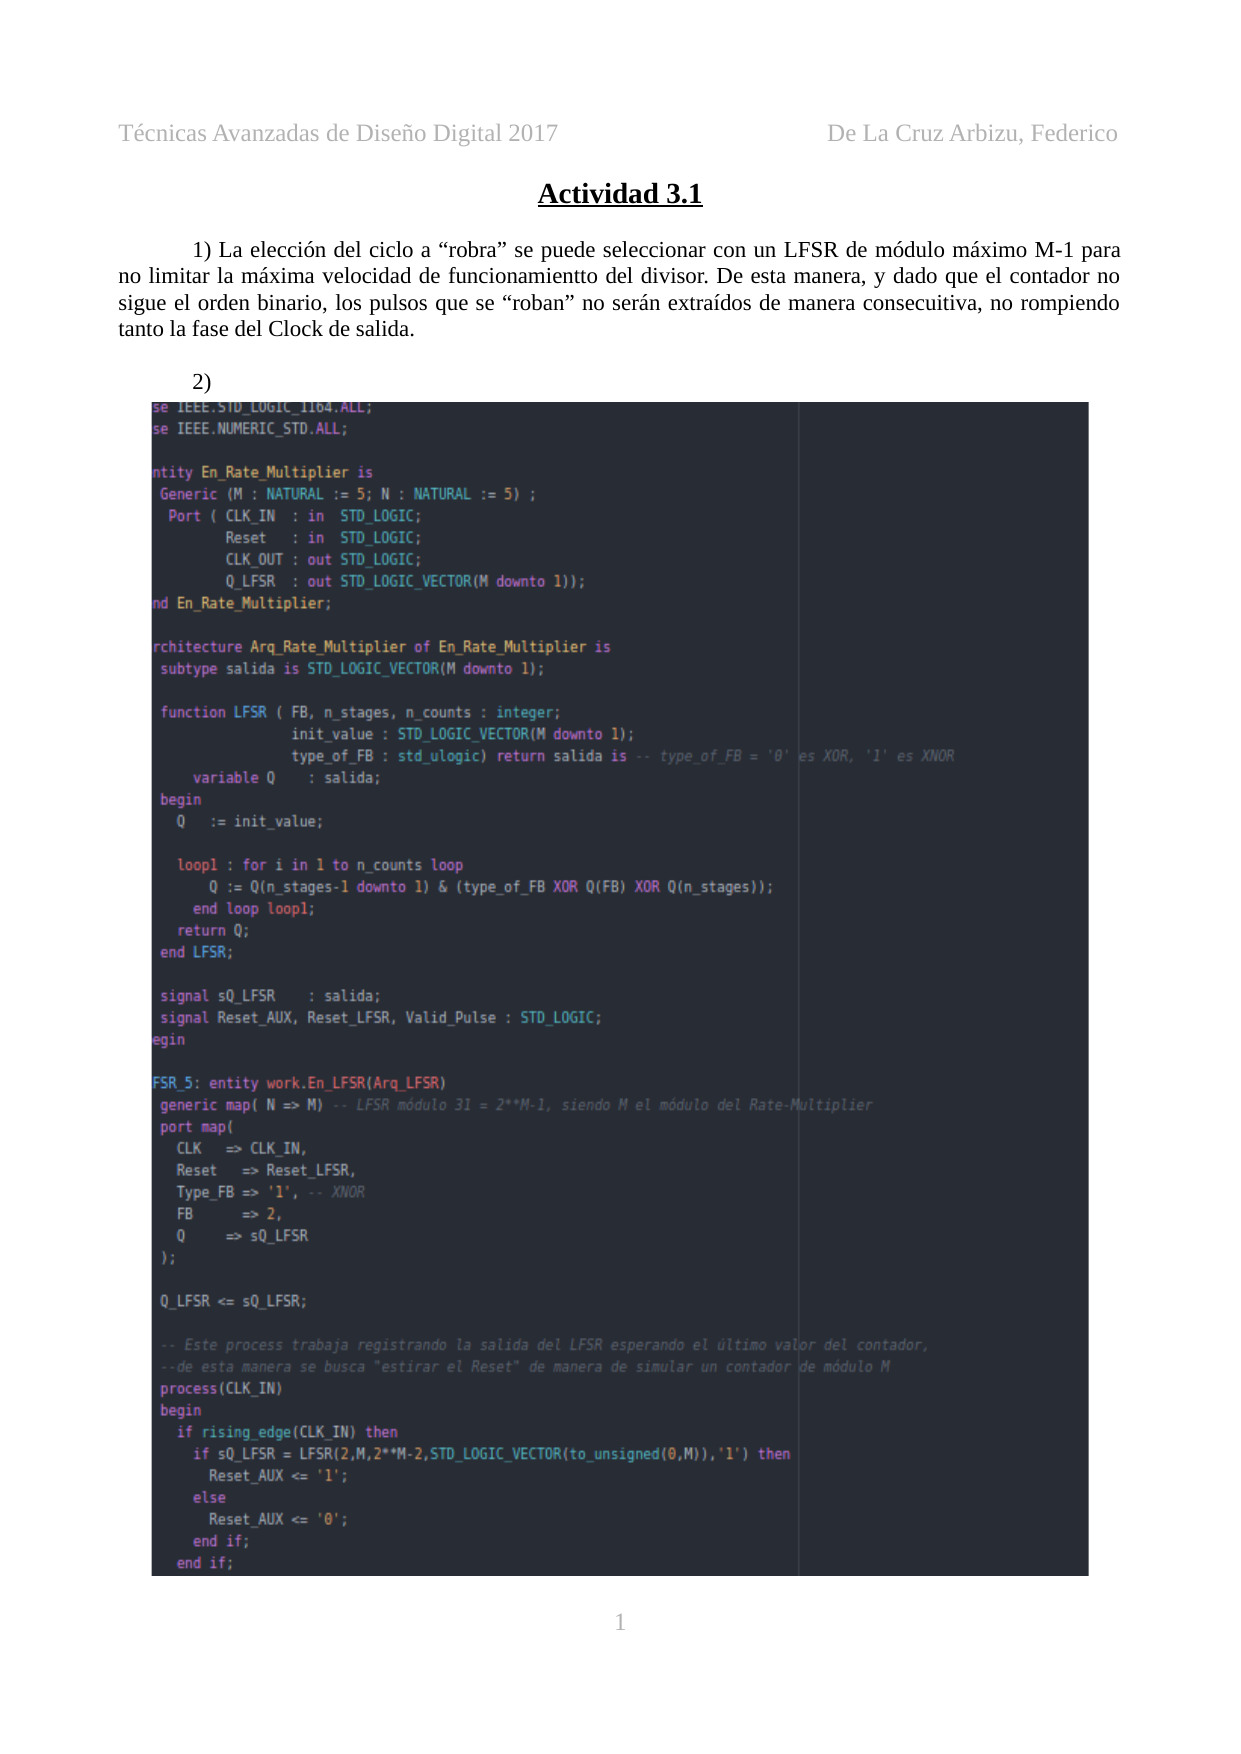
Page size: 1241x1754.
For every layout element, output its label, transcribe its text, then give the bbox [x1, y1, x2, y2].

text Actividad 3.1 [118, 176, 1122, 210]
text 2) [118, 368, 1122, 394]
text 1) La elección del ciclo a “robra” se puede seleccionar con un LFSR de módulo máximo M-1 para no limitar la máxima velocidad de funcionamientto del divisor. De esta manera, y dado que el contador no sigue el orden binario, los pulsos que se “roban” no serán extraídos de manera consecuitiva, no rompiendo tanto la fase del Clock de salida. [118, 236, 1122, 342]
picture [151, 402, 1089, 911]
